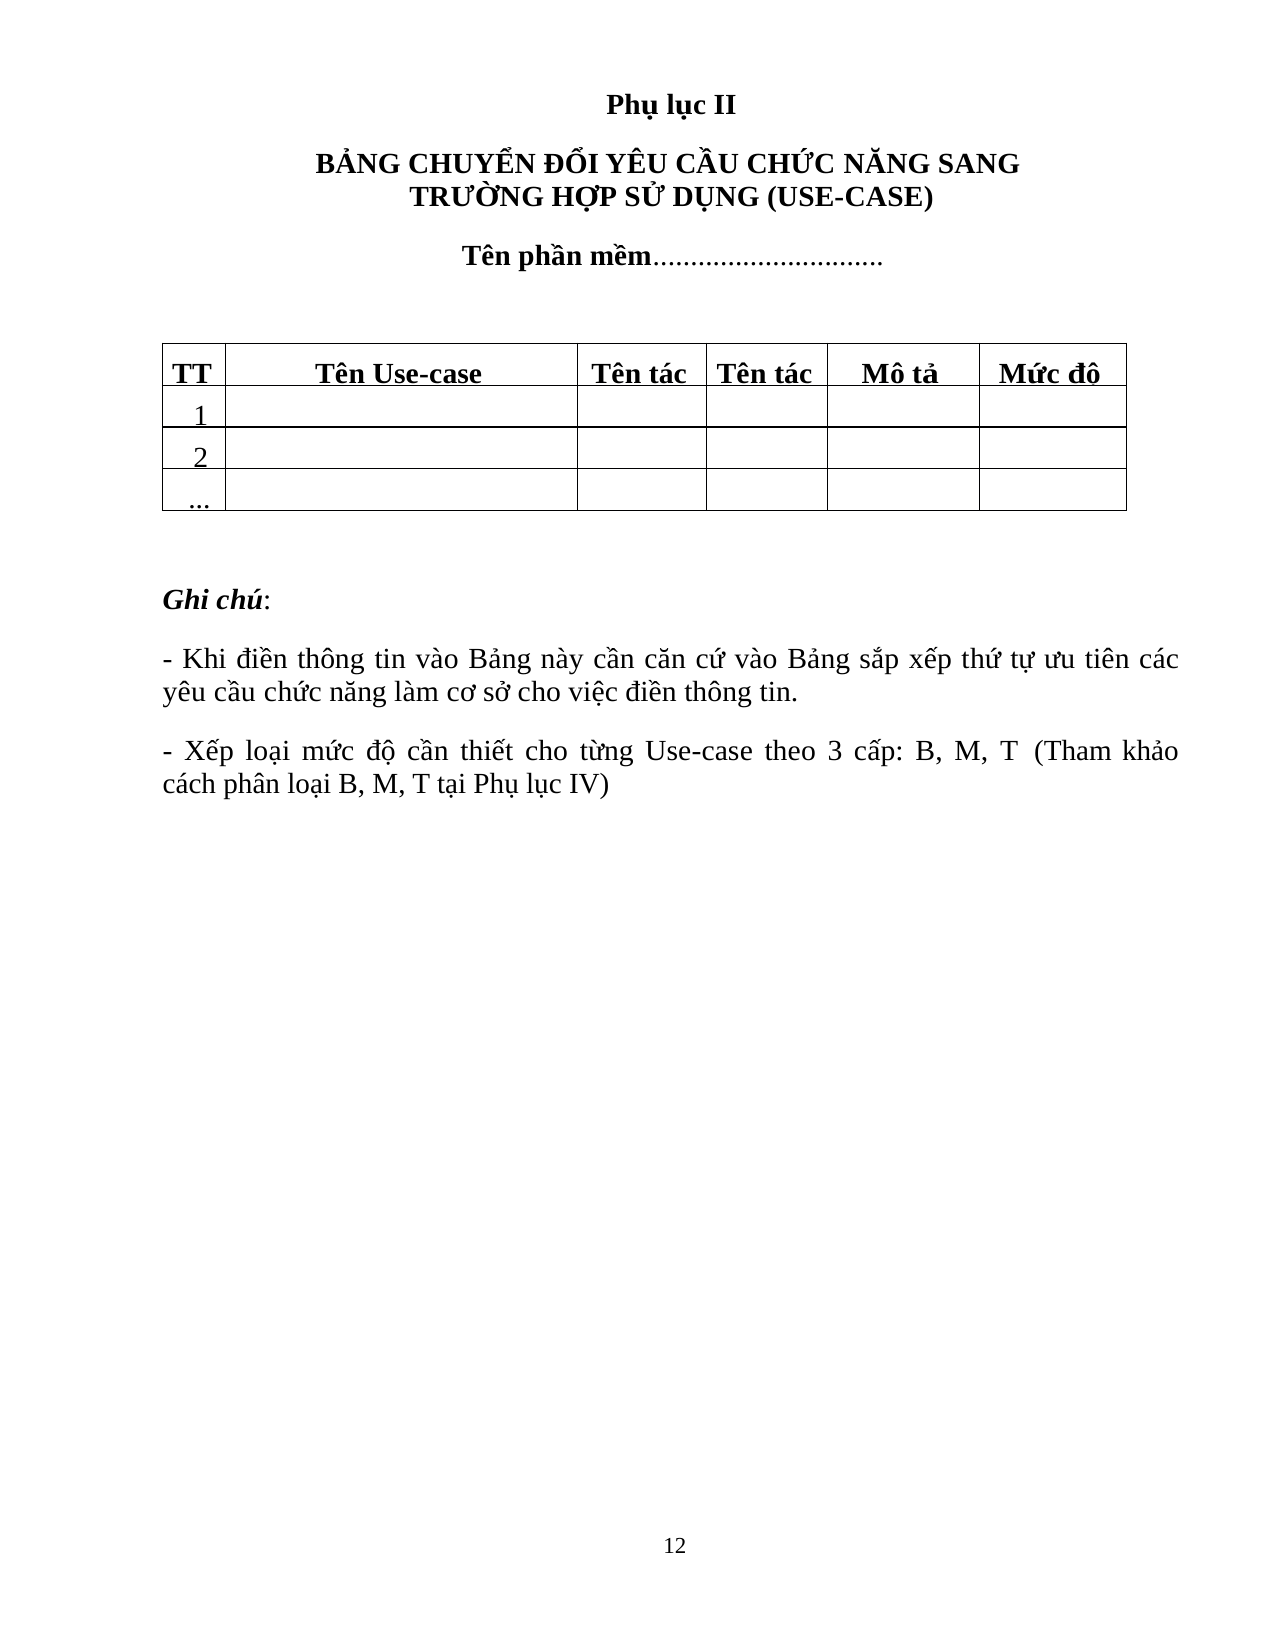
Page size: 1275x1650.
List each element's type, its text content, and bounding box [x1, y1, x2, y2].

table_header Tên Use-case [226, 344, 577, 384]
table_header TT [163, 344, 225, 384]
table_cell [578, 428, 706, 468]
table_cell [828, 428, 979, 468]
table_cell ... [163, 469, 225, 510]
table_header Mô tả trường hợp sử dụng [828, 344, 979, 384]
table_cell [980, 469, 1126, 510]
table_cell [578, 386, 706, 426]
subtitle BẢNG CHUYỂN ĐỔI YÊU CẦU CHỨC NĂNG SANG TRƯỜNG HỢP SỬ DỤNG (USE-CASE) [162, 146, 1180, 213]
table_cell [980, 428, 1126, 468]
table_header Tên tác nhân chính [578, 344, 706, 384]
subtitle Phụ lục II [162, 87, 1180, 121]
text Tên phần mềm............................... [462, 238, 1180, 272]
table_header Tên tác nhân phụ [707, 344, 827, 384]
table_cell [707, 469, 827, 510]
table_cell [707, 428, 827, 468]
table_cell [226, 428, 577, 468]
table_cell [578, 469, 706, 510]
table_cell [828, 386, 979, 426]
table_cell 2 [163, 428, 225, 468]
table_cell 1 [163, 386, 225, 426]
table_cell [707, 386, 827, 426]
table_cell [980, 386, 1126, 426]
table_cell [226, 386, 577, 426]
text Ghi chú: [162, 582, 1180, 616]
table_header Mức độ cần thiết [980, 344, 1126, 384]
text - Khi điền thông tin vào Bảng này cần căn cứ vào Bảng sắp xếp thứ tự ưu tiên các yêu cầu chức năng làm cơ sở cho việc điền thông tin. [162, 641, 1180, 708]
table_cell [226, 469, 577, 510]
table_cell [828, 469, 979, 510]
text - Xếp loại mức độ cần thiết cho từng Use-case theo 3 cấp: B, M, T (Tham khảo cách phân loại B, M, T tại Phụ lục IV) [162, 733, 1180, 800]
